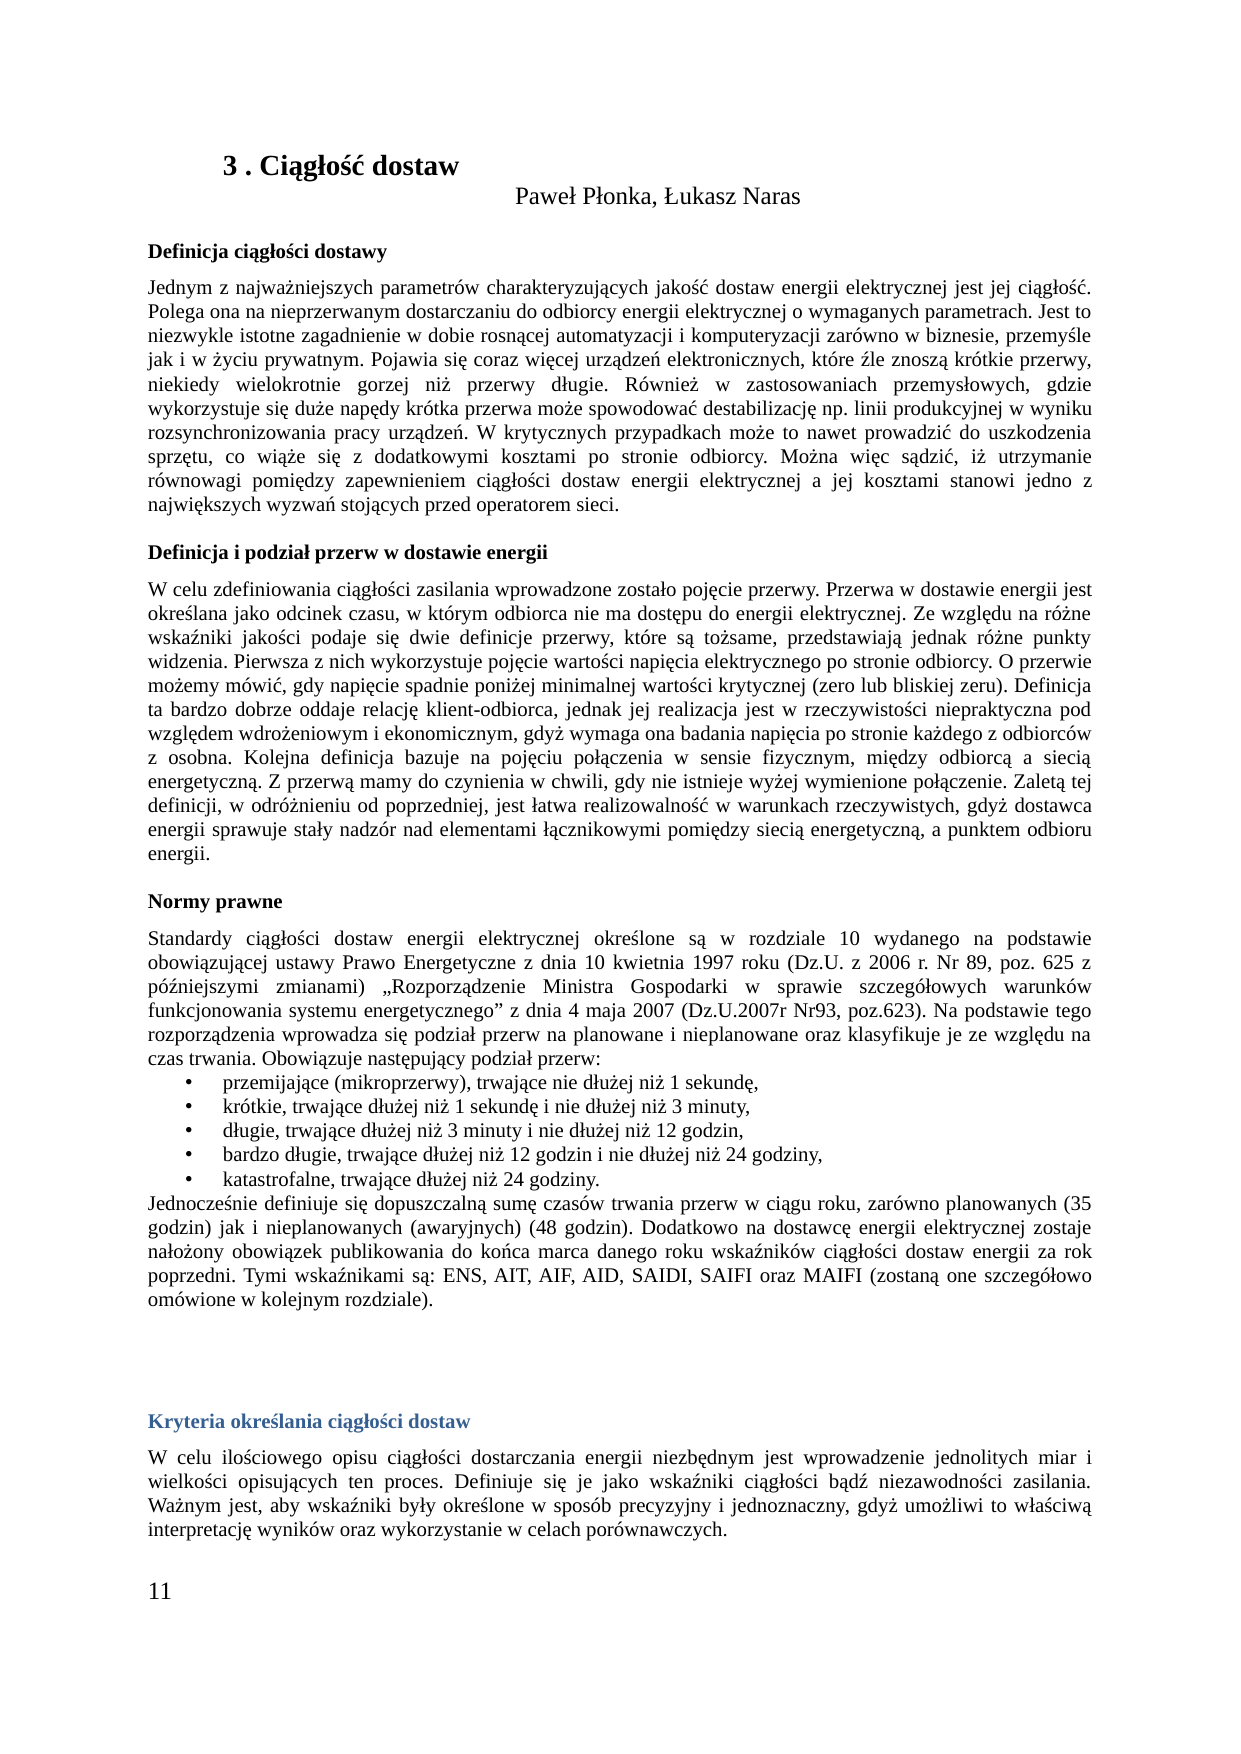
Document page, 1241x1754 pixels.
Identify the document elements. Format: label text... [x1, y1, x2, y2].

text Standardy ciągłości dostaw energii elektrycznej określone są w rozdziale 10 wydanego na podstawie obowiązującej ustawy Prawo Energetyczne z dnia 10 kwietnia 1997 roku (Dz.U. z 2006 r. Nr 89, poz. 625 z późniejszymi zmianami) „Rozporządzenie Ministra Gospodarki w sprawie szczegółowych warunków funkcjonowania systemu energetycznego” z dnia 4 maja 2007 (Dz.U.2007r Nr93, poz.623). Na podstawie tego rozporządzenia wprowadza się podział przerw na planowane i nieplanowane oraz klasyfikuje je ze względu na czas trwania. Obowiązuje następujący podział przerw: [148, 926, 1093, 1070]
text W celu zdefiniowania ciągłości zasilania wprowadzone zostało pojęcie przerwy. Przerwa w dostawie energii jest określana jako odcinek czasu, w którym odbiorca nie ma dostępu do energii elektrycznej. Ze względu na różne wskaźniki jakości podaje się dwie definicje przerwy, które są tożsame, przedstawiają jednak różne punkty widzenia. Pierwsza z nich wykorzystuje pojęcie wartości napięcia elektrycznego po stronie odbiorcy. O przerwie możemy mówić, gdy napięcie spadnie poniżej minimalnej wartości krytycznej (zero lub bliskiej zeru). Definicja ta bardzo dobrze oddaje relację klient-odbiorca, jednak jej realizacja jest w rzeczywistości niepraktyczna pod względem wdrożeniowym i ekonomicznym, gdyż wymaga ona badania napięcia po stronie każdego z odbiorców z osobna. Kolejna definicja bazuje na pojęciu połączenia w sensie fizycznym, między odbiorcą a siecią energetyczną. Z przerwą mamy do czynienia w chwili, gdy nie istnieje wyżej wymienione połączenie. Zaletą tej definicji, w odróżnieniu od poprzedniej, jest łatwa realizowalność w warunkach rzeczywistych, gdyż dostawca energii sprawuje stały nadzór nad elementami łącznikowymi pomiędzy siecią energetyczną, a punktem odbioru energii. [148, 576, 1093, 865]
text Normy prawne [148, 889, 1093, 913]
list 3 . Ciągłość dostaw [223, 148, 1093, 181]
list krótkie, trwające dłużej niż 1 sekundę i nie dłużej niż 3 minuty, [185, 1094, 1093, 1118]
text Jednocześnie definiuje się dopuszczalną sumę czasów trwania przerw w ciągu roku, zarówno planowanych (35 godzin) jak i nieplanowanych (awaryjnych) (48 godzin). Dodatkowo na dostawcę energii elektrycznej zostaje nałożony obowiązek publikowania do końca marca danego roku wskaźników ciągłości dostaw energii za rok poprzedni. Tymi wskaźnikami są: ENS, AIT, AIF, AID, SAIDI, SAIFI oraz MAIFI (zostaną one szczegółowo omówione w kolejnym rozdziale). [148, 1191, 1093, 1311]
text W celu ilościowego opisu ciągłości dostarczania energii niezbędnym jest wprowadzenie jednolitych miar i wielkości opisujących ten proces. Definiuje się je jako wskaźniki ciągłości bądź niezawodności zasilania. Ważnym jest, aby wskaźniki były określone w sposób precyzyjny i jednoznaczny, gdyż umożliwi to właściwą interpretację wyników oraz wykorzystanie w celach porównawczych. [148, 1445, 1093, 1541]
list Paweł Płonka, Łukasz Naras [223, 181, 1093, 210]
list długie, trwające dłużej niż 3 minuty i nie dłużej niż 12 godzin, [185, 1118, 1093, 1142]
list bardzo długie, trwające dłużej niż 12 godzin i nie dłużej niż 24 godziny, [185, 1142, 1093, 1166]
text Definicja i podział przerw w dostawie energii [148, 540, 1093, 564]
list przemijające (mikroprzerwy), trwające nie dłużej niż 1 sekundę, [185, 1070, 1093, 1094]
list katastrofalne, trwające dłużej niż 24 godziny. [185, 1166, 1093, 1191]
subtitle Kryteria określania ciągłości dostaw [148, 1409, 1093, 1433]
text Jednym z najważniejszych parametrów charakteryzujących jakość dostaw energii elektrycznej jest jej ciągłość. Polega ona na nieprzerwanym dostarczaniu do odbiorcy energii elektrycznej o wymaganych parametrach. Jest to niezwykle istotne zagadnienie w dobie rosnącej automatyzacji i komputeryzacji zarówno w biznesie, przemyśle jak i w życiu prywatnym. Pojawia się coraz więcej urządzeń elektronicznych, które źle znoszą krótkie przerwy, niekiedy wielokrotnie gorzej niż przerwy długie. Również w zastosowaniach przemysłowych, gdzie wykorzystuje się duże napędy krótka przerwa może spowodować destabilizację np. linii produkcyjnej w wyniku rozsynchronizowania pracy urządzeń. W krytycznych przypadkach może to nawet prowadzić do uszkodzenia sprzętu, co wiąże się z dodatkowymi kosztami po stronie odbiorcy. Można więc sądzić, iż utrzymanie równowagi pomiędzy zapewnieniem ciągłości dostaw energii elektrycznej a jej kosztami stanowi jedno z największych wyzwań stojących przed operatorem sieci. [148, 275, 1093, 516]
text Definicja ciągłości dostawy [148, 239, 1093, 263]
